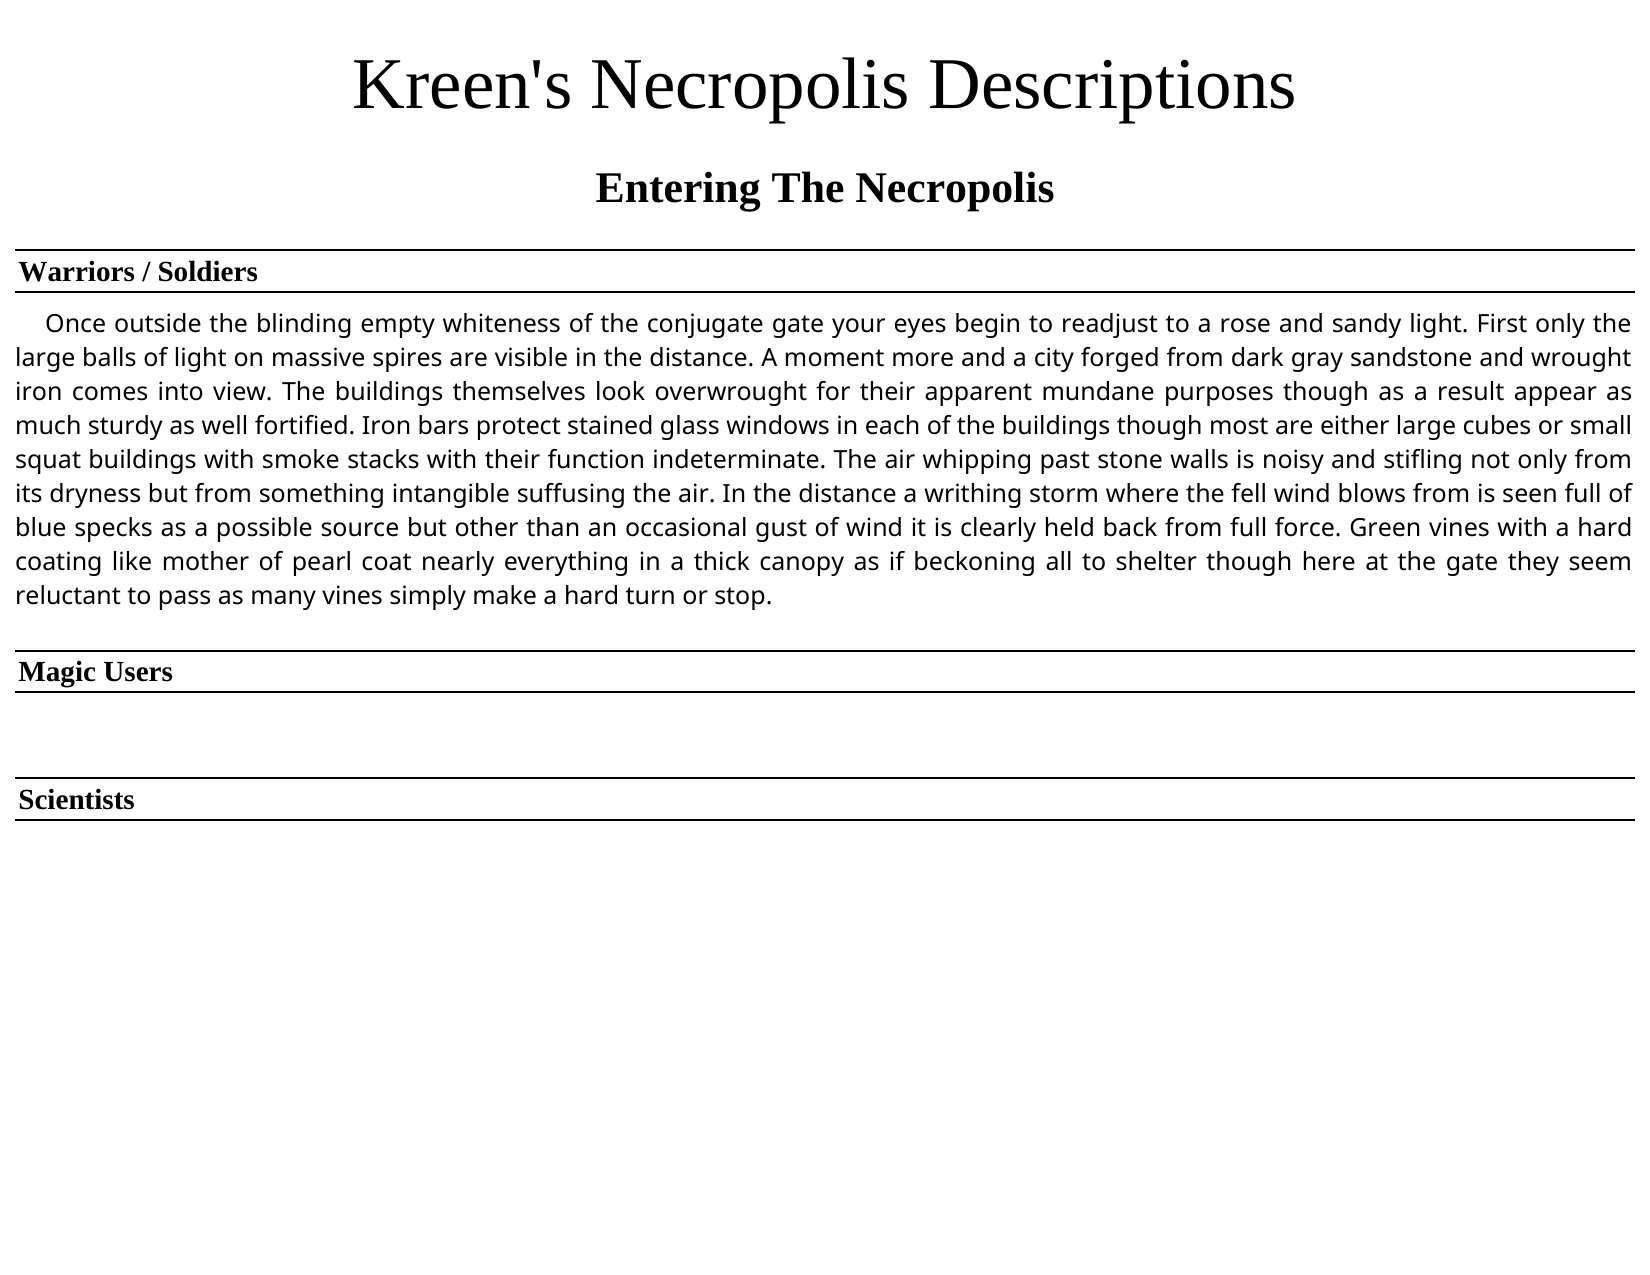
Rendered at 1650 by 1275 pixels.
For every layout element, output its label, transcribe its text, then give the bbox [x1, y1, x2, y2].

subtitle Magic Users [15, 652, 1635, 691]
text Once outside the blinding empty whiteness of the conjugate gate your eyes begin to readjust to a rose and sandy light. First only the large balls of light on massive spires are visible in the distance. A moment more and a city forged from dark gray sandstone and wrought iron comes into view. The buildings themselves look overwrought for their apparent mundane purposes though as a result appear as much sturdy as well fortified. Iron bars protect stained glass windows in each of the buildings though most are either large cubes or small squat buildings with smoke stacks with their function indeterminate. The air whipping past stone walls is noisy and stifling not only from its dryness but from something intangible suffusing the air. In the distance a writhing storm where the fell wind blows from is seen full of blue specks as a possible source but other than an occasional gust of wind it is clearly held back from full force. Green vines with a hard coating like mother of pearl coat nearly everything in a thick canopy as if beckoning all to shelter though here at the gate they seem reluctant to pass as many vines simply make a hard turn or stop. [15, 305, 1635, 612]
subtitle Kreen's necropolis descriptions [15, 40, 1635, 124]
subtitle Warriors / Soldiers [15, 251, 1635, 291]
subtitle Scientists [15, 779, 1635, 819]
subtitle Entering the necropolis [15, 161, 1635, 212]
